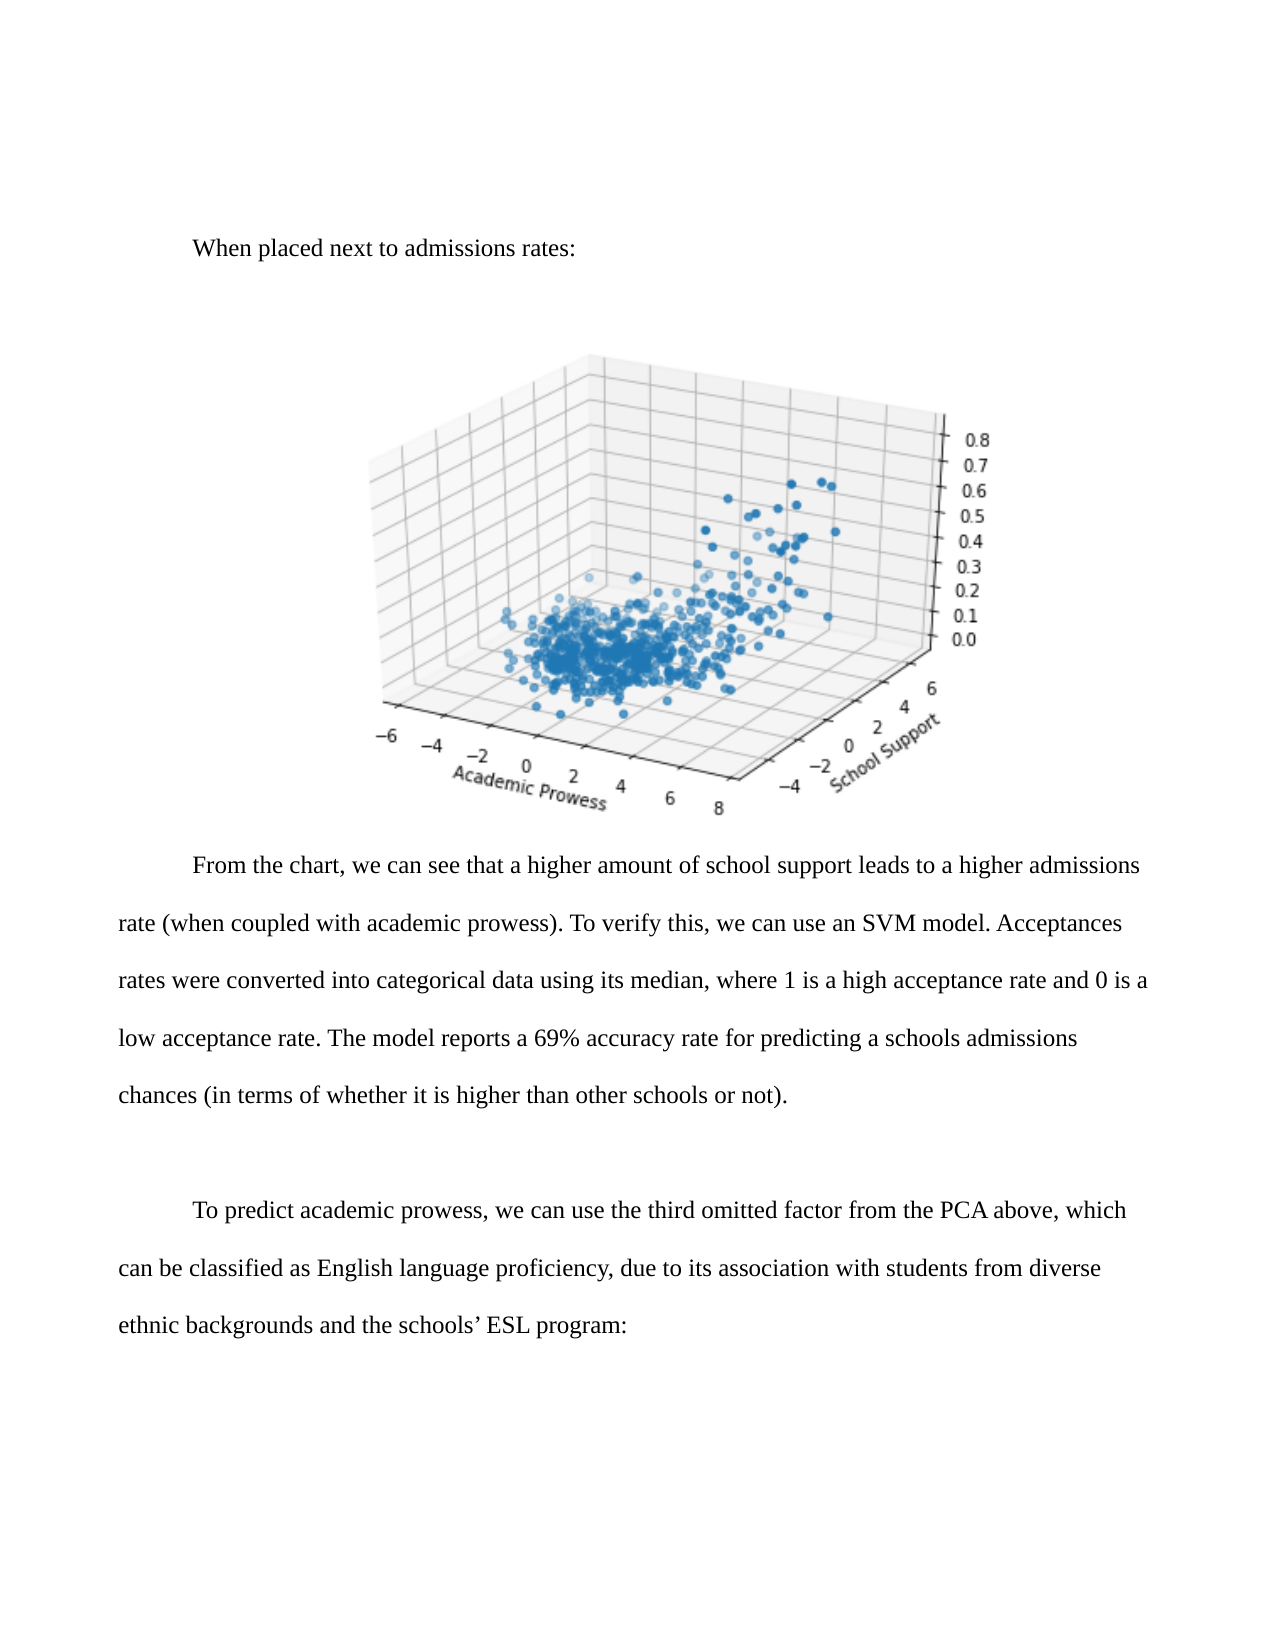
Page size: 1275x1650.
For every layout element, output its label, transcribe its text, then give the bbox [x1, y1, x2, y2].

text From the chart, we can see that a higher amount of school support leads to a higher admissions rate (when coupled with academic prowess). To verify this, we can use an SVM model. Acceptances rates were converted into categorical data using its median, where 1 is a high acceptance rate and 0 is a low acceptance rate. The model reports a 69% accuracy rate for predicting a schools admissions chances (in terms of whether it is higher than other schools or not). [118, 291, 1157, 1109]
text When placed next to admissions rates: [118, 233, 1157, 262]
text To predict academic prowess, we can use the third omitted factor from the PCA above, which can be classified as English language proficiency, due to its association with students from diverse ethnic backgrounds and the schools’ ESL program: [118, 1195, 1157, 1339]
picture [275, 312, 1028, 822]
